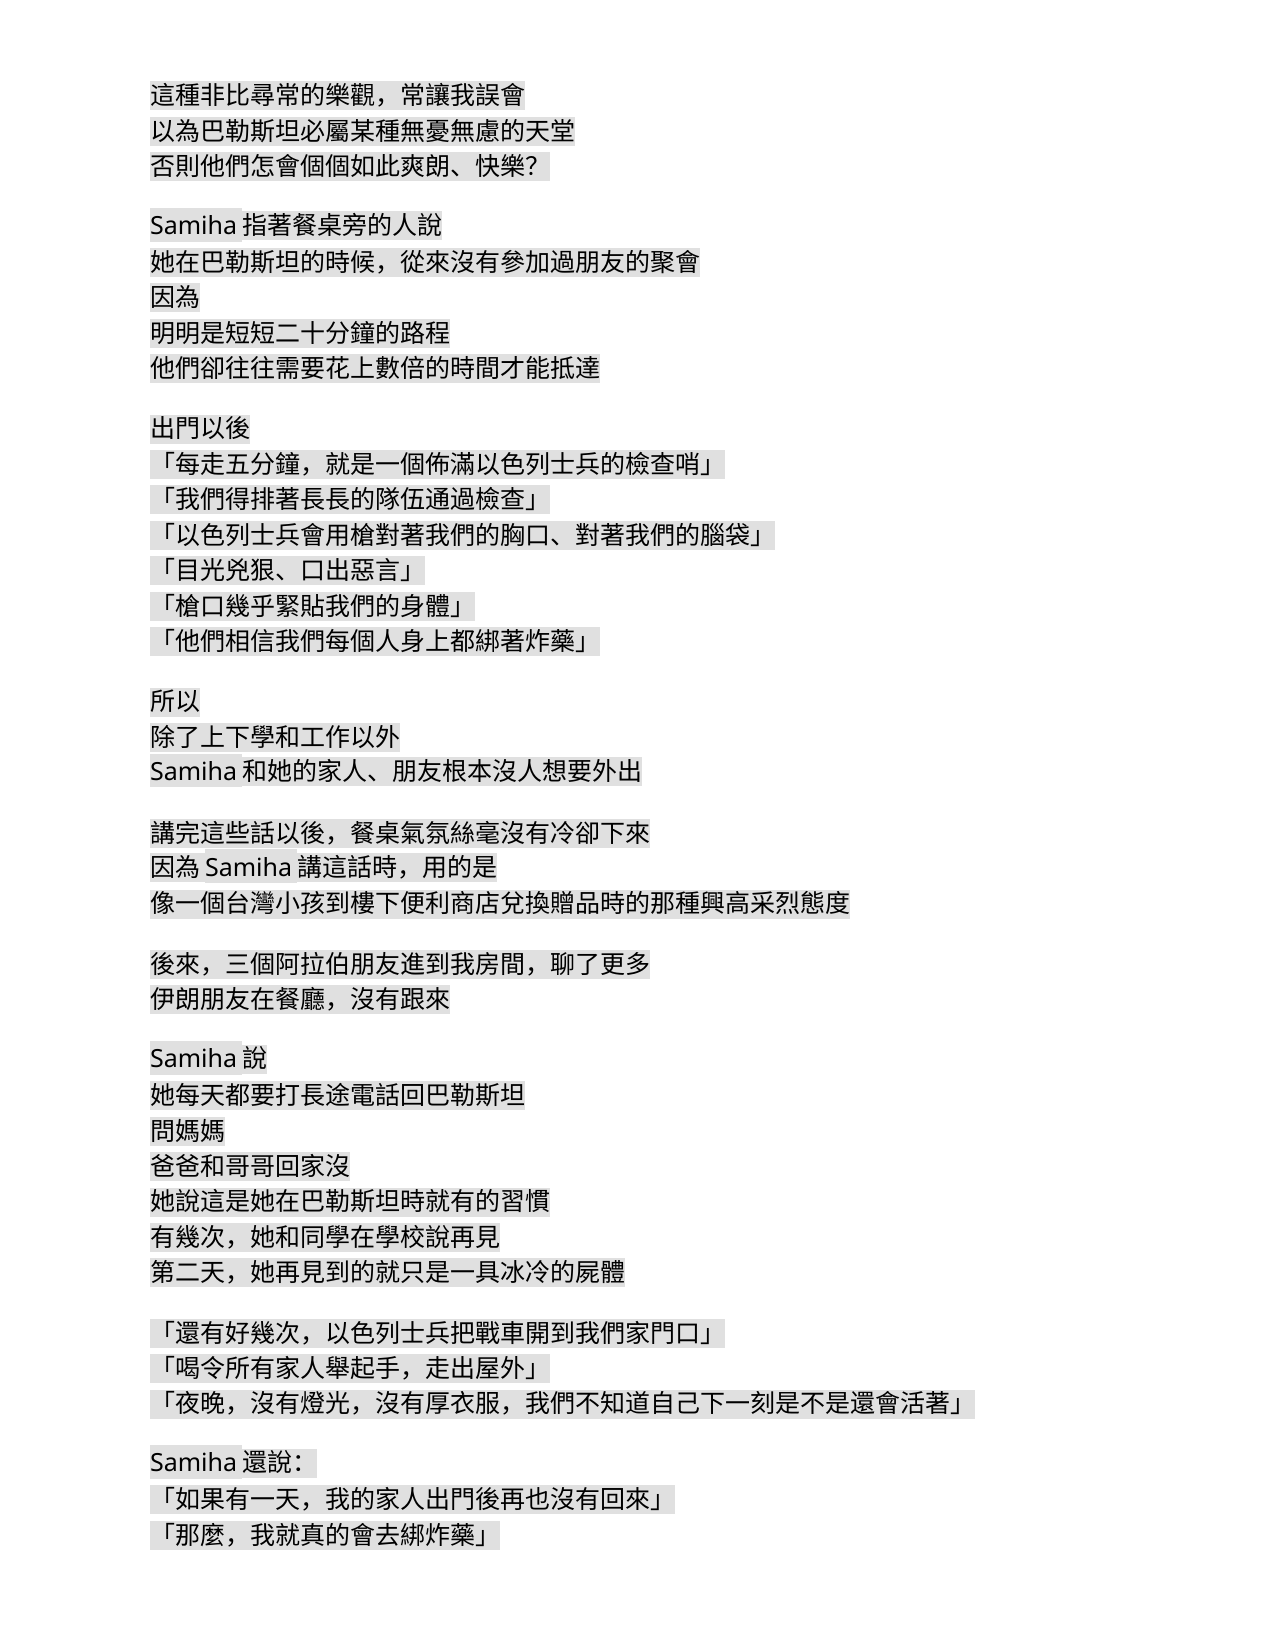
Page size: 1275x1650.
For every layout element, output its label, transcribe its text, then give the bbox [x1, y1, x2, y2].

text Samiha指著餐桌旁的人說 她在巴勒斯坦的時候，從來沒有參加過朋友的聚會 因為 明明是短短二十分鐘的路程 他們卻往往需要花上數倍的時間才能抵達 [150, 206, 1125, 383]
text 出門以後 「每走五分鐘，就是一個佈滿以色列士兵的檢查哨」 「我們得排著長長的隊伍通過檢查」 「以色列士兵會用槍對著我們的胸口、對著我們的腦袋」 「目光兇狠、口出惡言」 「槍口幾乎緊貼我們的身體」 「他們相信我們每個人身上都綁著炸藥」 [150, 408, 1125, 656]
text 後來，三個阿拉伯朋友進到我房間，聊了更多 伊朗朋友在餐廳，沒有跟來 [150, 944, 1125, 1014]
text 這種非比尋常的樂觀，常讓我誤會 以為巴勒斯坦必屬某種無憂無慮的天堂 否則他們怎會個個如此爽朗、快樂？ [150, 75, 1125, 181]
text Samiha還說： 「如果有一天，我的家人出門後再也沒有回來」 「那麼，我就真的會去綁炸藥」 [150, 1444, 1125, 1550]
text 「還有好幾次，以色列士兵把戰車開到我們家門口」 「喝令所有家人舉起手，走出屋外」 「夜晚，沒有燈光，沒有厚衣服，我們不知道自己下一刻是不是還會活著」 [150, 1312, 1125, 1419]
text 講完這些話以後，餐桌氣氛絲毫沒有冷卻下來 因為Samiha講這話時，用的是 像一個台灣小孩到樓下便利商店兌換贈品時的那種興高采烈態度 [150, 812, 1125, 919]
text Samiha說 她每天都要打長途電話回巴勒斯坦 問媽媽 爸爸和哥哥回家沒 她說這是她在巴勒斯坦時就有的習慣 有幾次，她和同學在學校說再見 第二天，她再見到的就只是一具冰冷的屍體 [150, 1039, 1125, 1287]
text 所以 除了上下學和工作以外 Samiha和她的家人、朋友根本沒人想要外出 [150, 681, 1125, 787]
